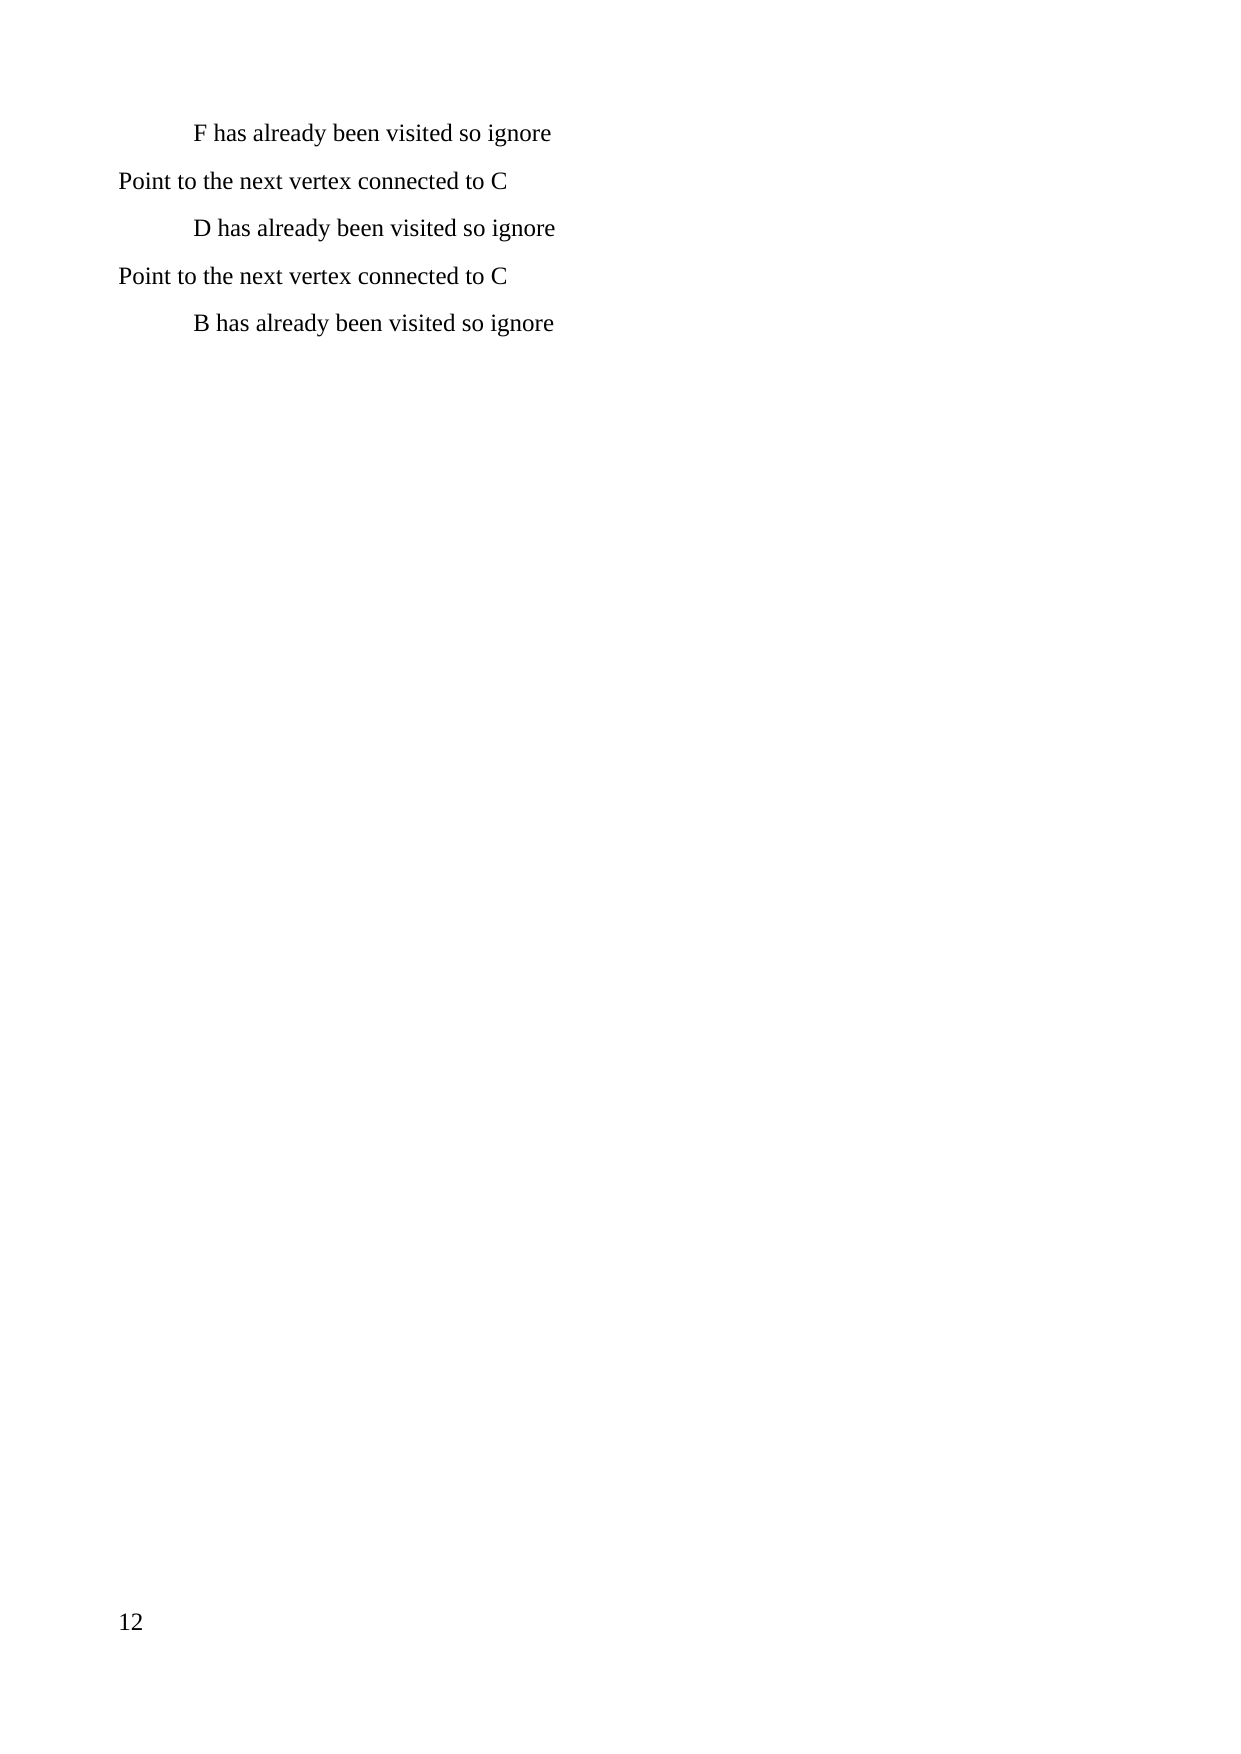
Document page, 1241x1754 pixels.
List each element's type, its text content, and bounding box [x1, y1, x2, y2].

text B has already been visited so ignore [118, 308, 1122, 337]
text Point to the next vertex connected to C [118, 166, 1122, 194]
text Point to the next vertex connected to C [118, 261, 1122, 290]
text D has already been visited so ignore [118, 213, 1122, 242]
text F has already been visited so ignore [118, 118, 1122, 147]
